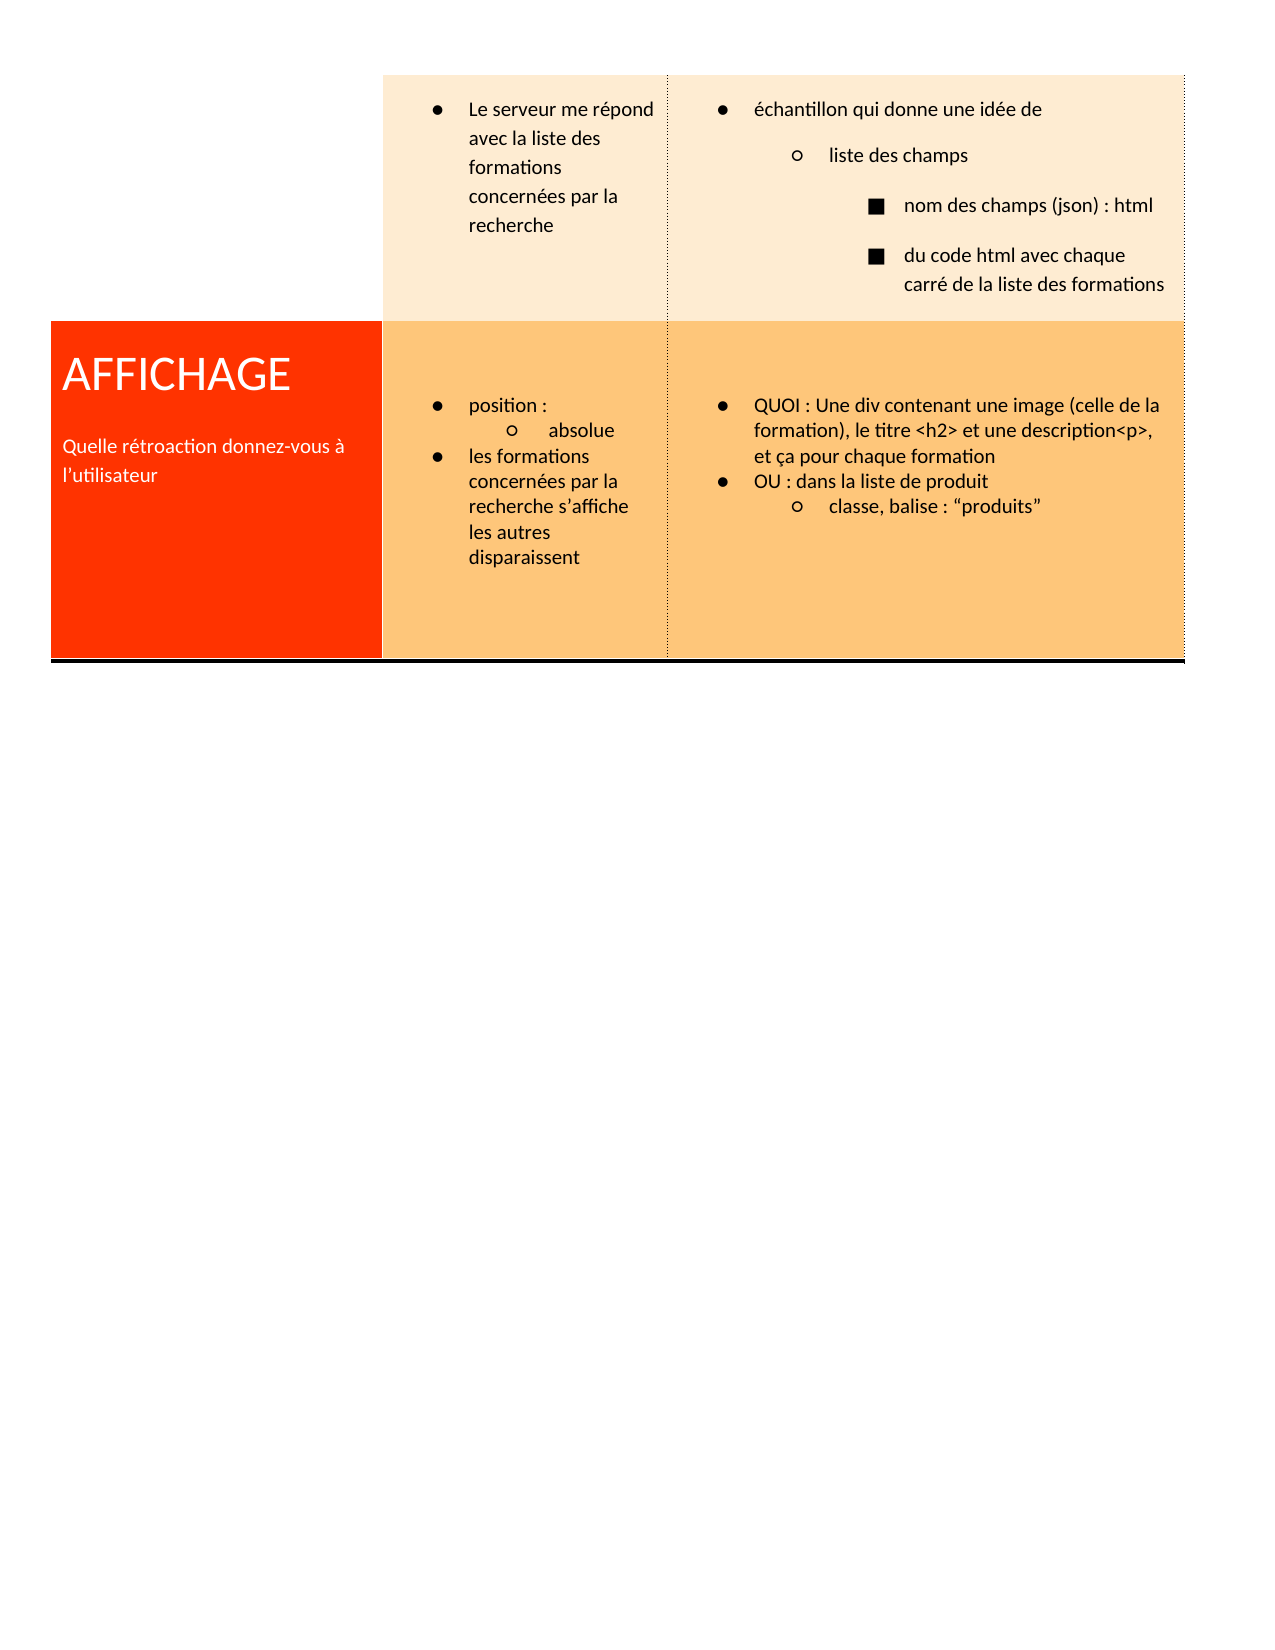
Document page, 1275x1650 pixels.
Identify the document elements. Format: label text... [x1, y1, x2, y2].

table_cell QUOI : Une div contenant une image (celle de la formation), le titre <h2> et une description<p>, et ça pour chaque formation OU : dans la liste de produit classe, balise : “produits” [668, 321, 1184, 658]
table_cell Quelle information le serveur vous répond-t-il ? [51, 75, 382, 321]
table_cell format: html échantillon qui donne une idée de liste des champs nom des champs (json) : html du code html avec chaque carré de la liste des formations [668, 75, 1184, 321]
table_cell Le serveur me répond avec la liste des formations concernées par la recherche [383, 75, 668, 321]
table_cell position : absolue les formations concernées par la recherche s’affiche les autres disparaissent [383, 321, 668, 658]
table_cell AFFICHAGE Quelle rétroaction donnez-vous à l’utilisateur [51, 321, 382, 658]
